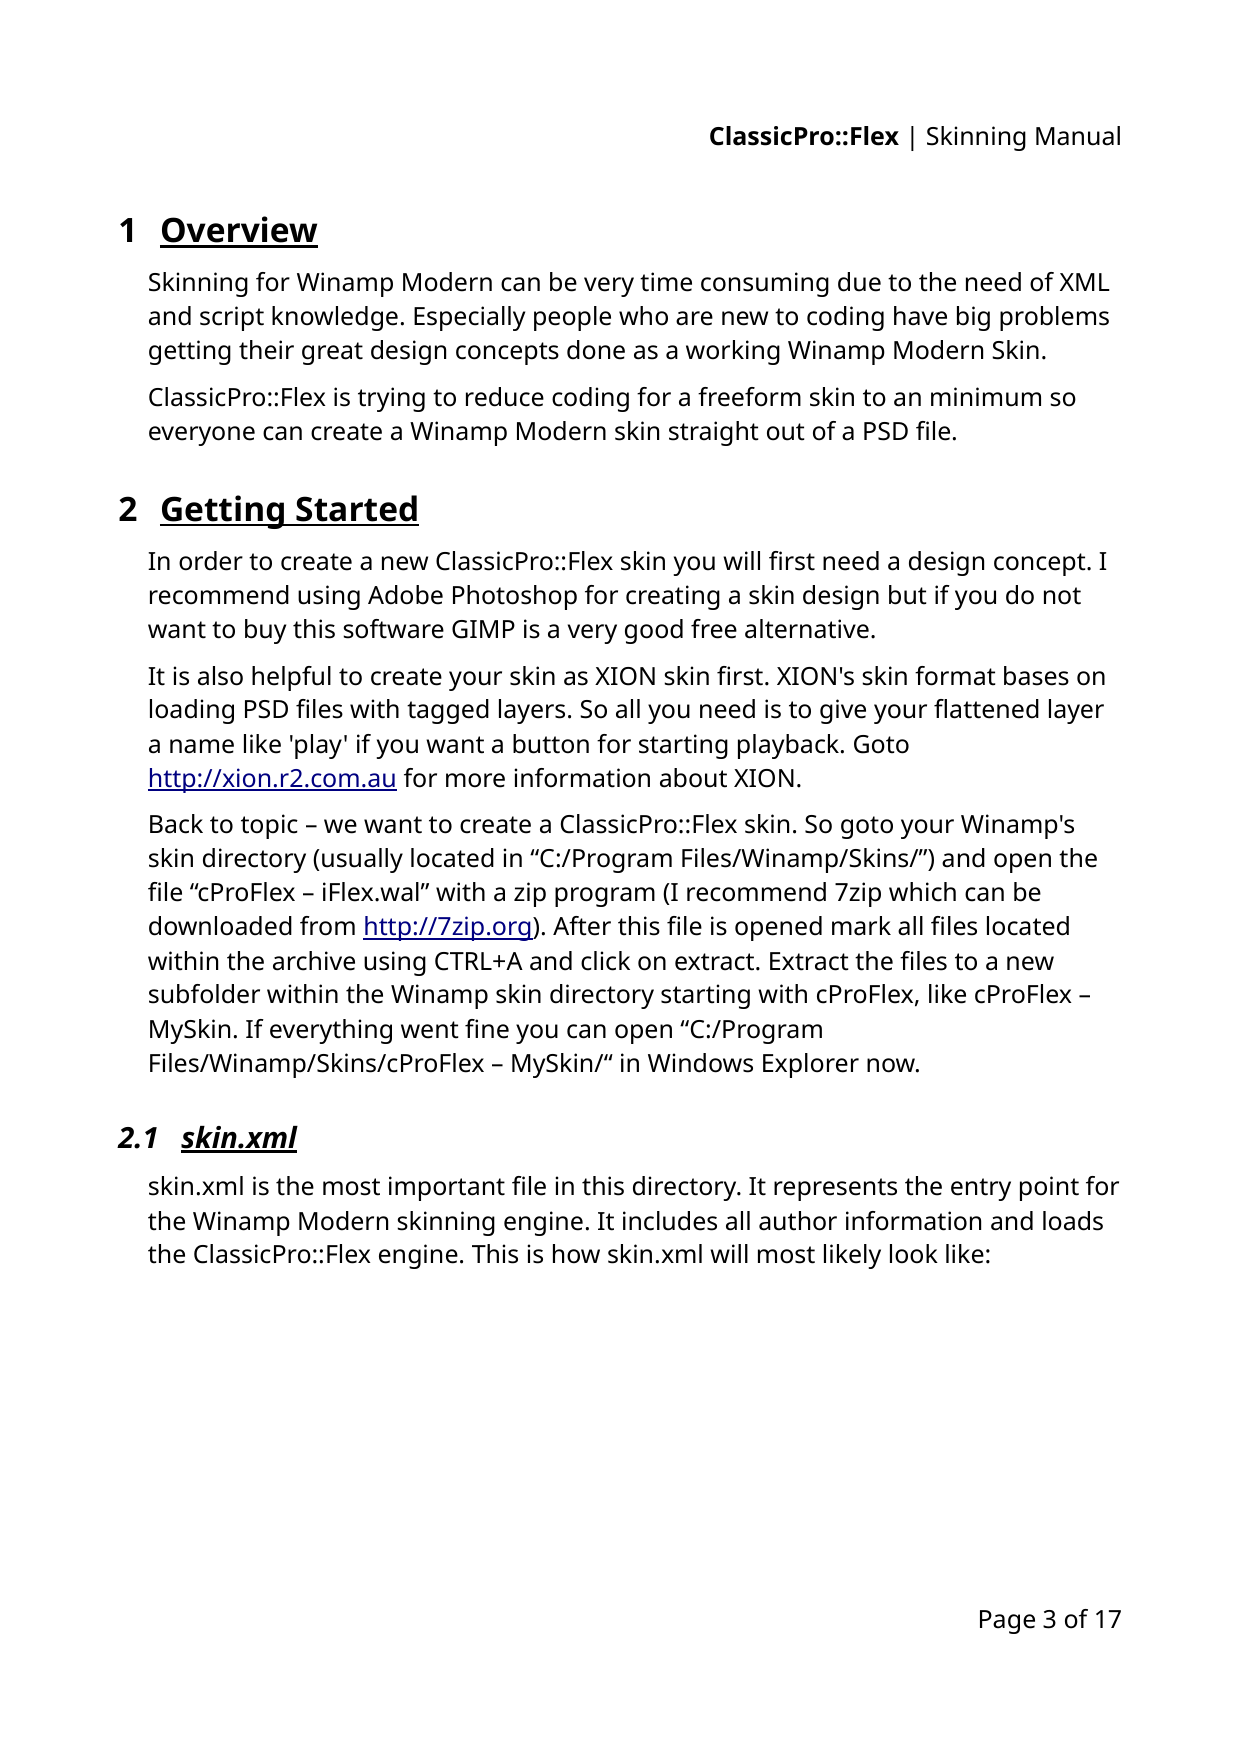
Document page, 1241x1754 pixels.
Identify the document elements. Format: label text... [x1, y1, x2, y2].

text Back to topic – we want to create a ClassicPro::Flex skin. So goto your Winamp's skin directory (usually located in “C:/Program Files/Winamp/Skins/”) and open the file “cProFlex – iFlex.wal” with a zip program (I recommend 7zip which can be downloaded from http://7zip.org). After this file is opened mark all files located within the archive using CTRL+A and click on extract. Extract the files to a new subfolder within the Winamp skin directory starting with cProFlex, like cProFlex – MySkin. If everything went fine you can open “C:/Program Files/Winamp/Skins/cProFlex – MySkin/“ in Windows Explorer now. [148, 807, 1122, 1079]
subtitle skin.xml [118, 1117, 1122, 1157]
subtitle Getting Started [118, 485, 1122, 531]
text In order to create a new ClassicPro::Flex skin you will first need a design concept. I recommend using Adobe Photoshop for creating a skin design but if you do not want to buy this software GIMP is a very good free alternative. [148, 543, 1122, 646]
text Skinning for Winamp Modern can be very time consuming due to the need of XML and script knowledge. Especially people who are new to coding have big problems getting their great design concepts done as a working Winamp Modern Skin. [148, 265, 1122, 367]
text ClassicPro::Flex is trying to reduce coding for a freeform skin to an minimum so everyone can create a Winamp Modern skin straight out of a PSD file. [148, 379, 1122, 448]
subtitle Overview [118, 207, 1122, 252]
text It is also helpful to create your skin as XION skin first. XION's skin format bases on loading PSD files with tagged layers. So all you need is to give your flattened layer a name like 'play' if you want a button for starting playback. Goto http://xion.r2.com.au for more information about XION. [148, 658, 1122, 794]
text skin.xml is the most important file in this directory. It represents the entry point for the Winamp Modern skinning engine. It includes all author information and loads the ClassicPro::Flex engine. This is how skin.xml will most likely look like: [148, 1169, 1122, 1271]
